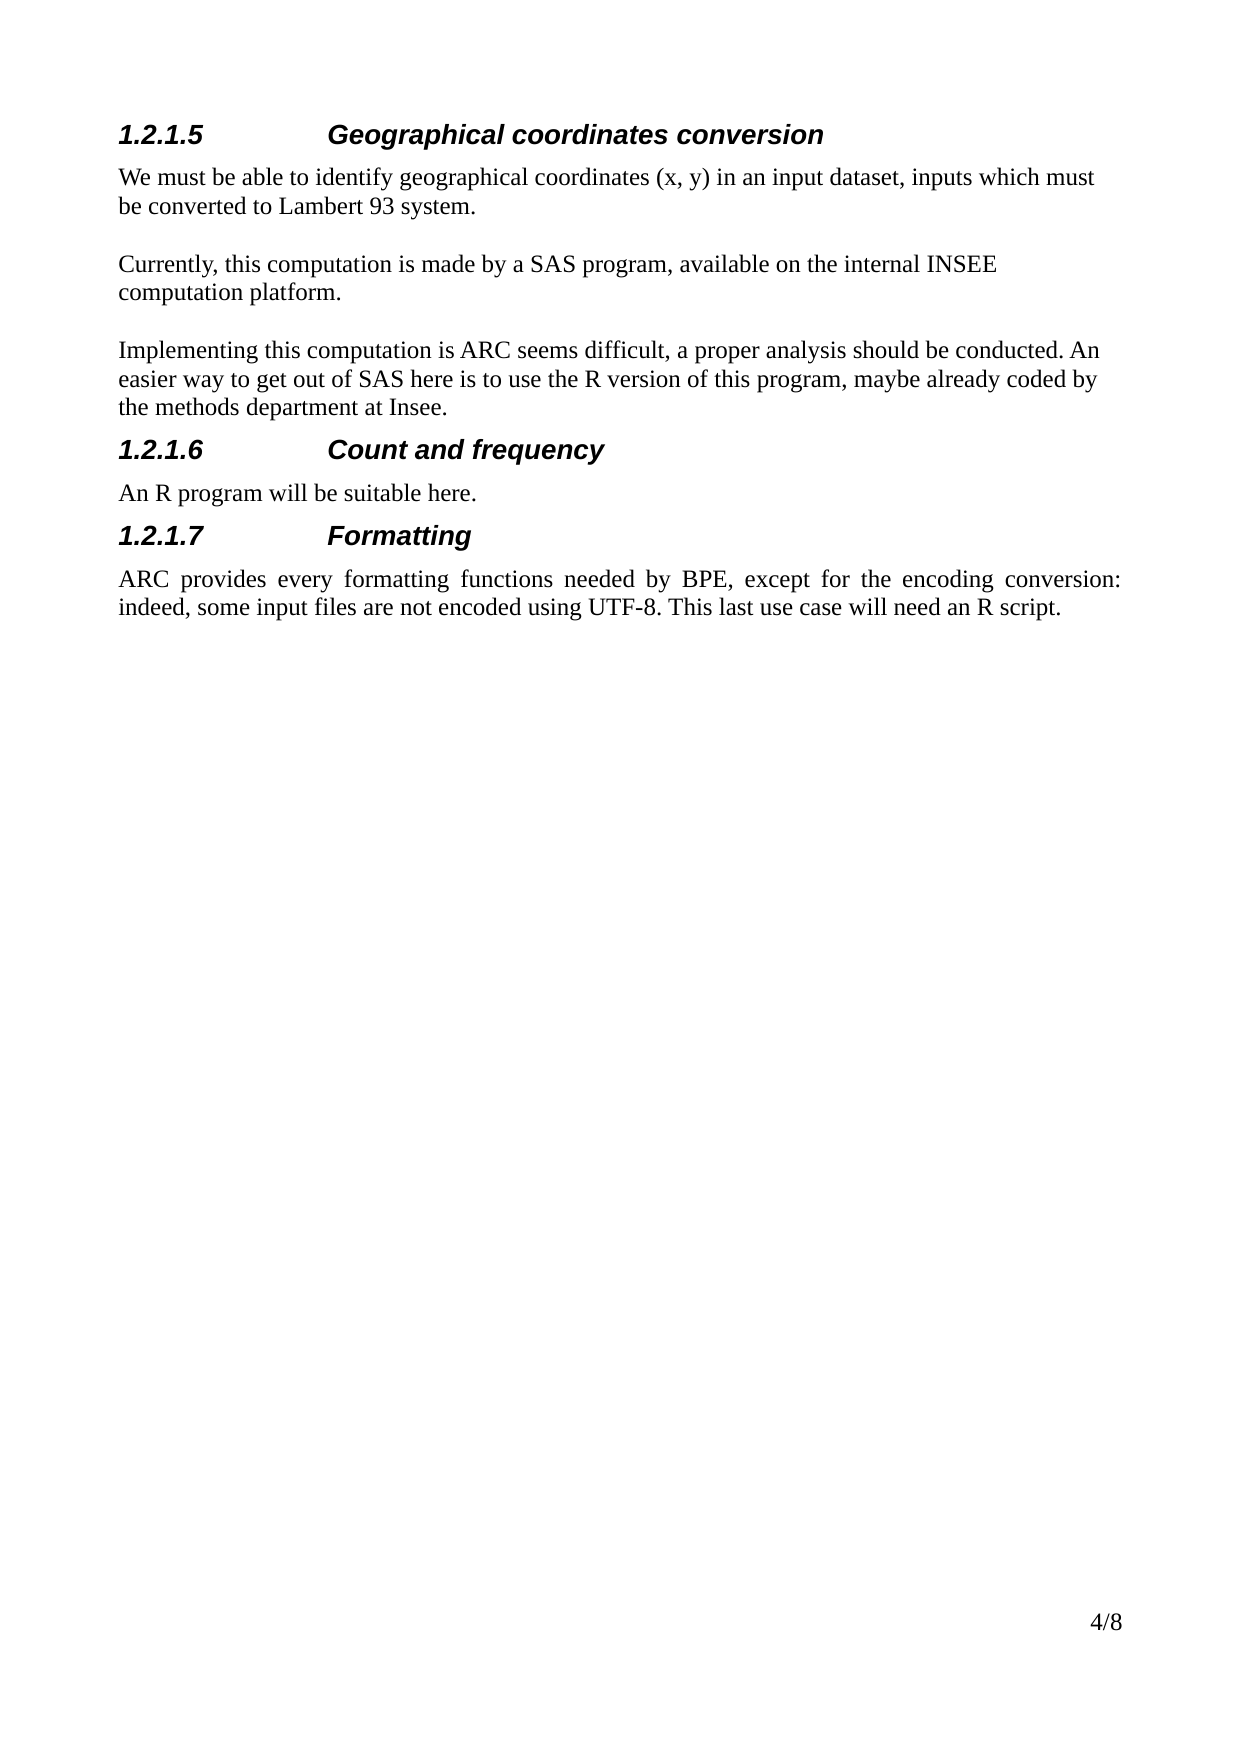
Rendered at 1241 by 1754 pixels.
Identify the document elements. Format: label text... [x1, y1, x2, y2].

text Implementing this computation is ARC seems difficult, a proper analysis should be conducted. An easier way to get out of SAS here is to use the R version of this program, maybe already coded by the methods department at Insee. [118, 335, 1122, 421]
subtitle Formatting [118, 519, 1122, 551]
text We must be able to identify geographical coordinates (x, y) in an input dataset, inputs which must be converted to Lambert 93 system. [118, 162, 1122, 220]
text An R program will be suitable here. [118, 478, 1122, 507]
subtitle Geographical coordinates conversion [118, 118, 1122, 150]
text ARC provides every formatting functions needed by BPE, except for the encoding conversion: indeed, some input files are not encoded using UTF-8. This last use case will need an R script. [118, 564, 1122, 621]
subtitle Count and frequency [118, 434, 1122, 466]
text Currently, this computation is made by a SAS program, available on the internal INSEE computation platform. [118, 249, 1122, 306]
